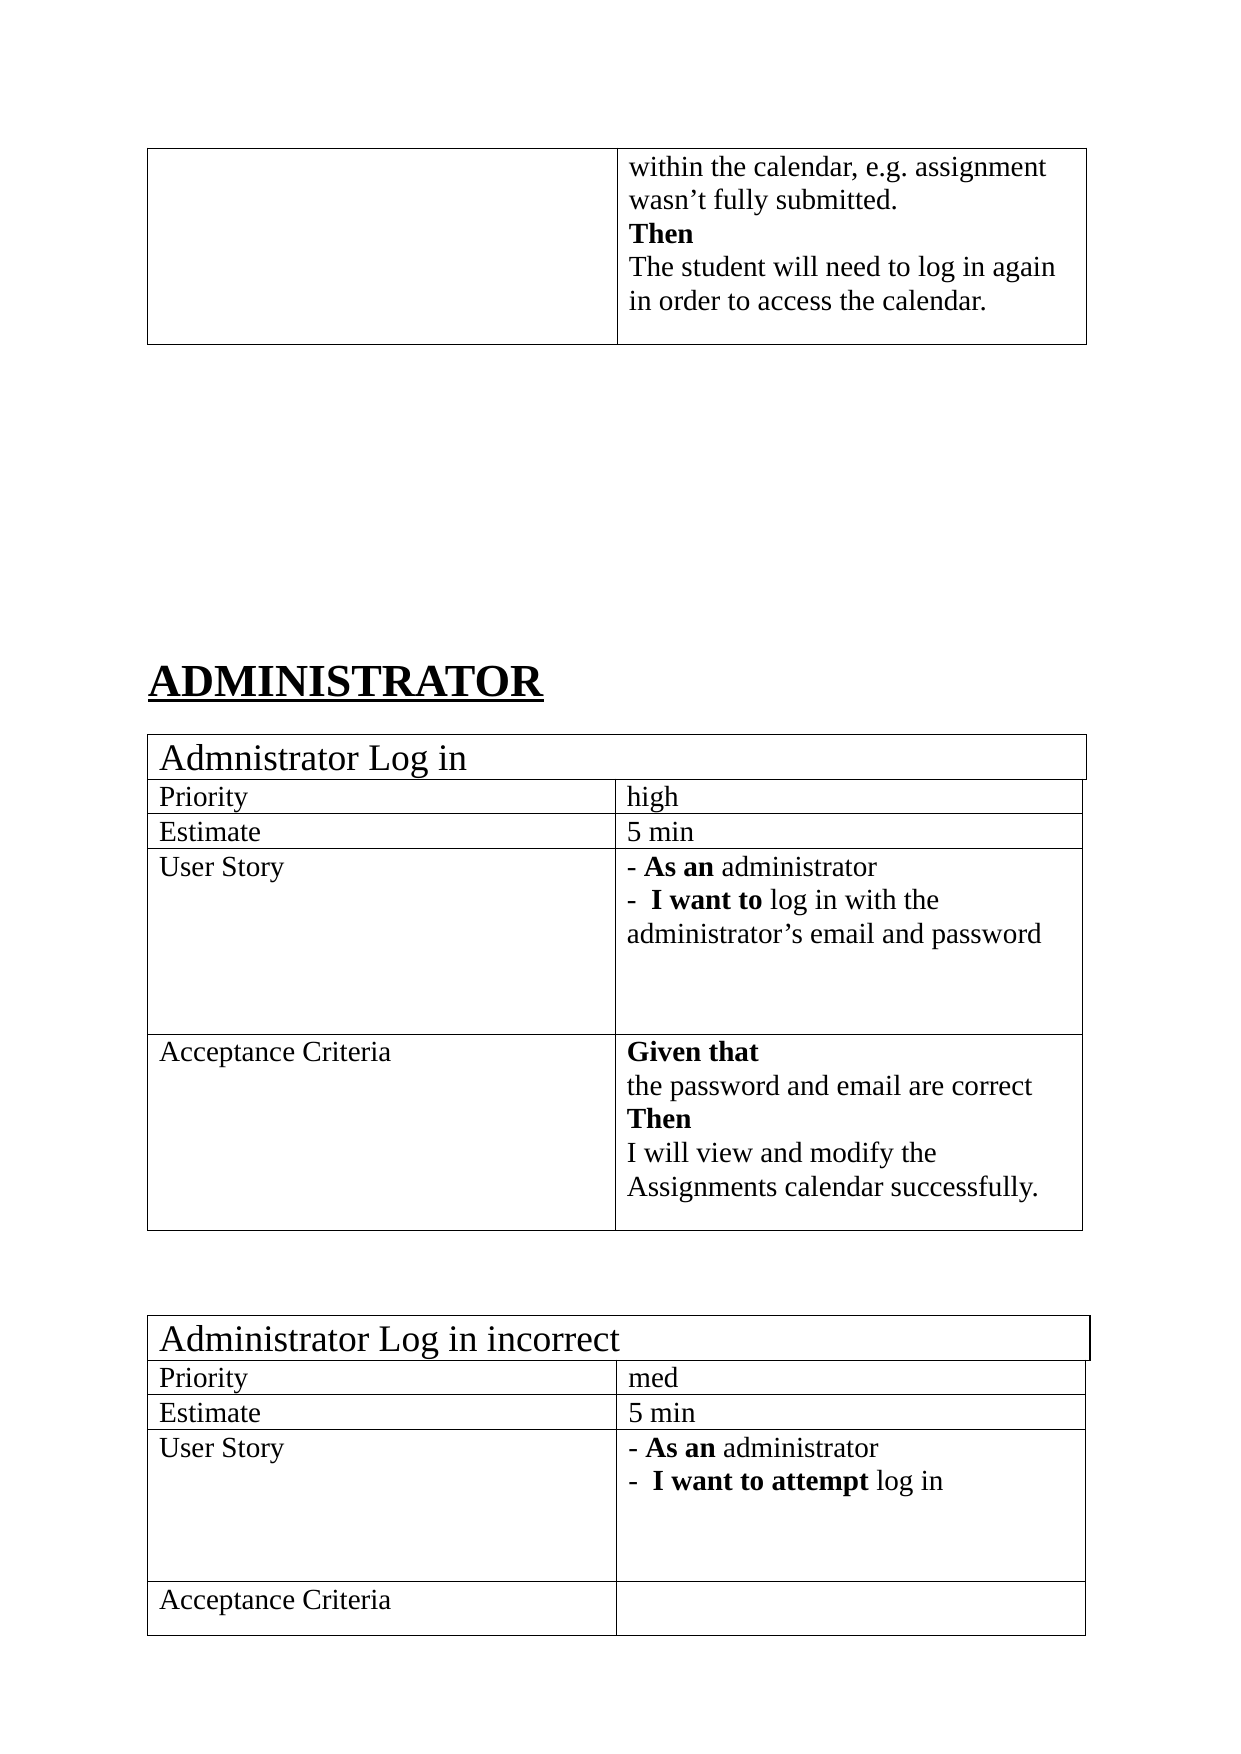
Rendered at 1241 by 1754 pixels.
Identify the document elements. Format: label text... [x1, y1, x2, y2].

table_cell 5 min [616, 814, 1082, 848]
table_cell [1083, 1034, 1087, 1230]
table_header Administrator Log in incorrect [148, 1316, 1089, 1359]
table_cell [1083, 813, 1087, 848]
table_cell Acceptance Criteria [148, 1035, 615, 1230]
table_cell within the calendar, e.g. assignment wasn’t fully submitted. Then The student will need to log in again in order to access the calendar. [618, 149, 1086, 344]
table_cell Estimate [148, 1395, 616, 1429]
table_cell - As an administrator - I want to attempt log in [617, 1430, 1085, 1581]
table_cell Given that the password and email are correct Then I will view and modify the Assignments calendar successfully. [616, 1035, 1082, 1230]
text ADMINISTRATOR [148, 654, 1093, 706]
table_cell [1083, 780, 1087, 813]
table_header Admnistrator Log in [148, 735, 1086, 778]
table_cell med [617, 1361, 1085, 1394]
table_cell - As an administrator - I want to log in with the administrator’s email and password [616, 849, 1082, 1033]
table_cell Acceptance Criteria [148, 1582, 616, 1635]
table_cell [1086, 1581, 1090, 1635]
table_cell [1086, 1394, 1090, 1429]
table_cell high [616, 780, 1082, 813]
table_cell [1086, 1429, 1090, 1581]
table_cell User Story [148, 1430, 616, 1581]
table_cell Estimate [148, 814, 615, 848]
table_cell [1083, 848, 1087, 1033]
table_cell Priority [148, 1361, 616, 1394]
table_cell Priority [148, 780, 615, 813]
table_cell User Story [148, 849, 615, 1033]
table_cell [1086, 1361, 1090, 1394]
table_cell 5 min [617, 1395, 1085, 1429]
table_cell [148, 149, 617, 344]
table_cell [617, 1582, 1085, 1635]
